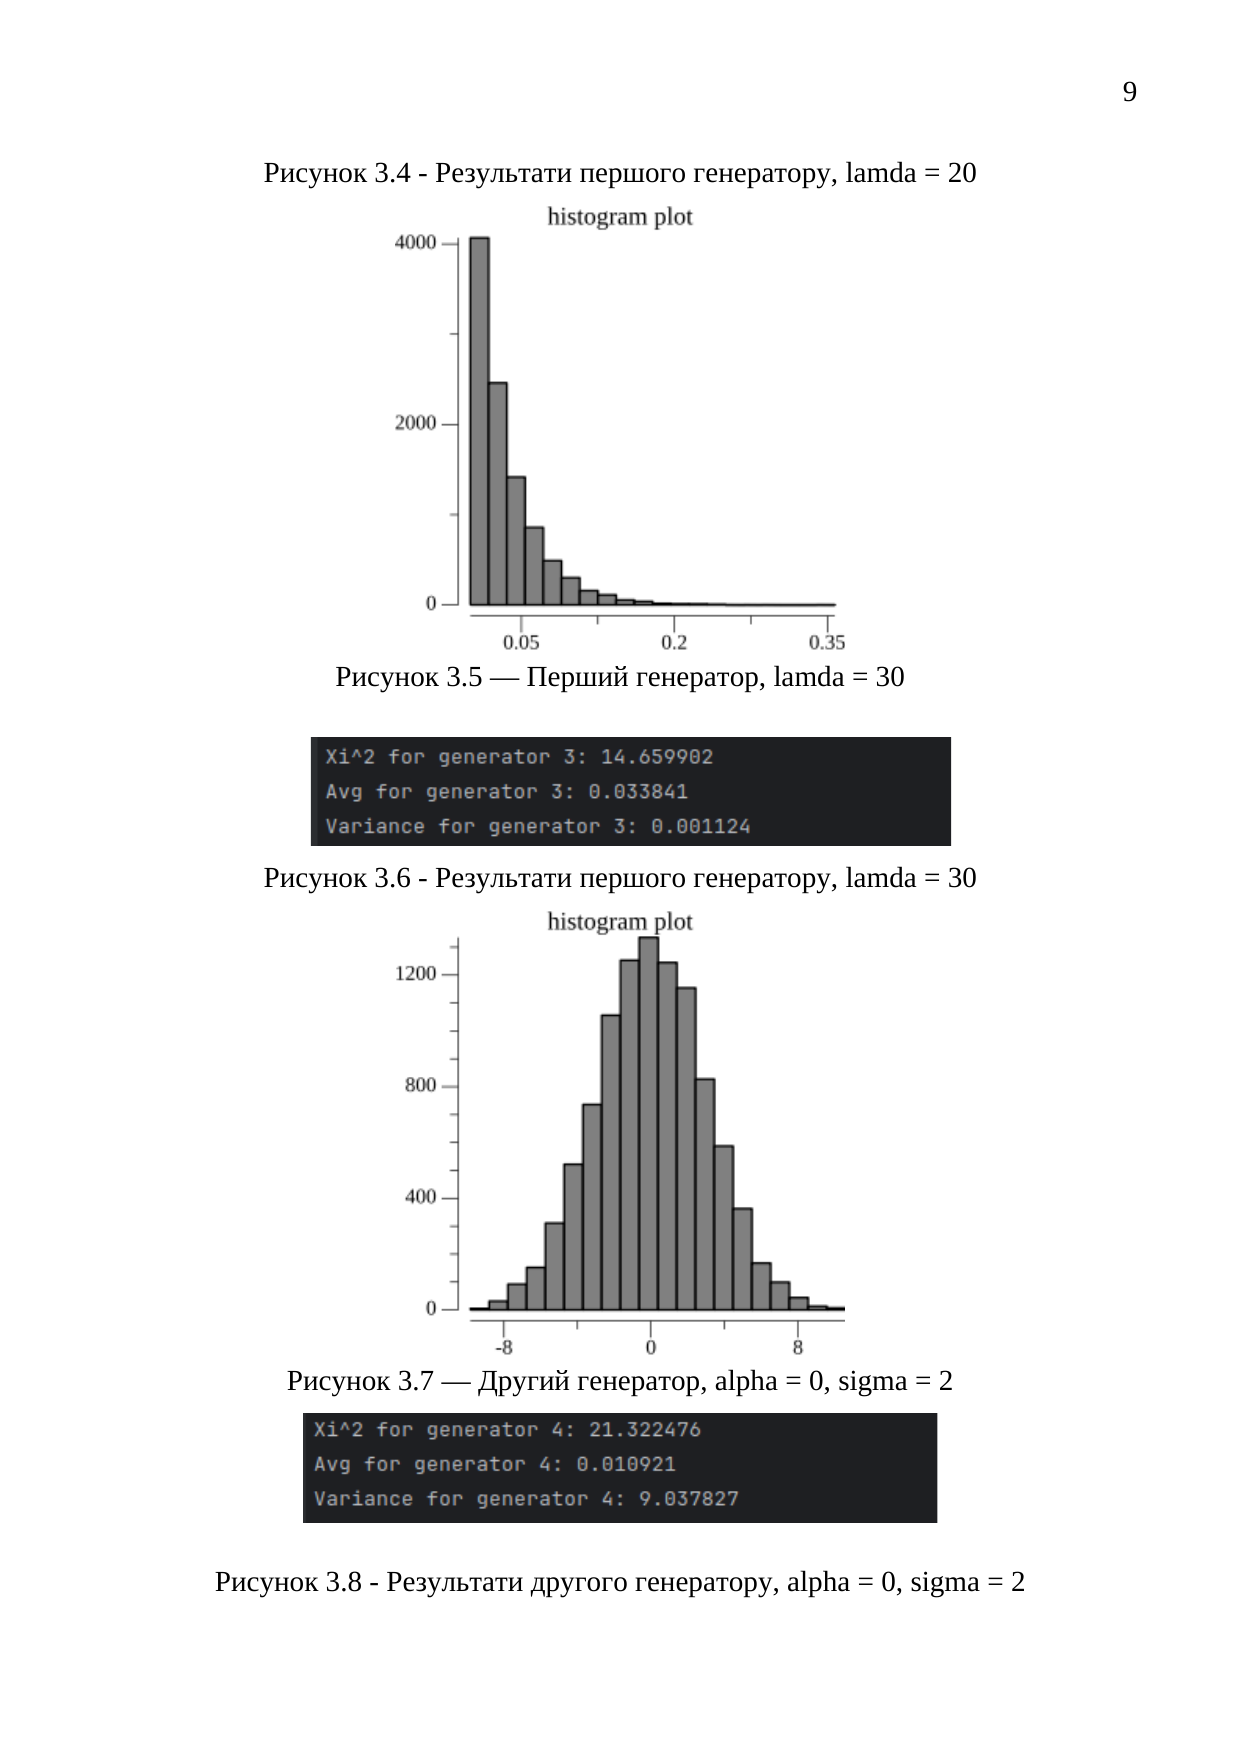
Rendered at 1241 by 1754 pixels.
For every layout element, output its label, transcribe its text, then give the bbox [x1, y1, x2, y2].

text Рисунок 3.6 - Результати першого генератору, lamda = 30 [118, 860, 1122, 893]
picture [395, 910, 845, 1361]
text Рисунок 3.4 - Результати першого генератору, lamda = 20 [118, 156, 1122, 189]
picture [395, 205, 845, 656]
text Рисунок 3.8 - Результати другого генератору, alpha = 0, sigma = 2 [118, 1564, 1122, 1598]
picture [303, 1413, 938, 1523]
picture [310, 737, 952, 846]
text Рисунок 3.5 — Перший генератор, lamda = 30 [118, 659, 1122, 692]
text Рисунок 3.7 — Другий генератор, alpha = 0, sigma = 2 [118, 1363, 1122, 1397]
